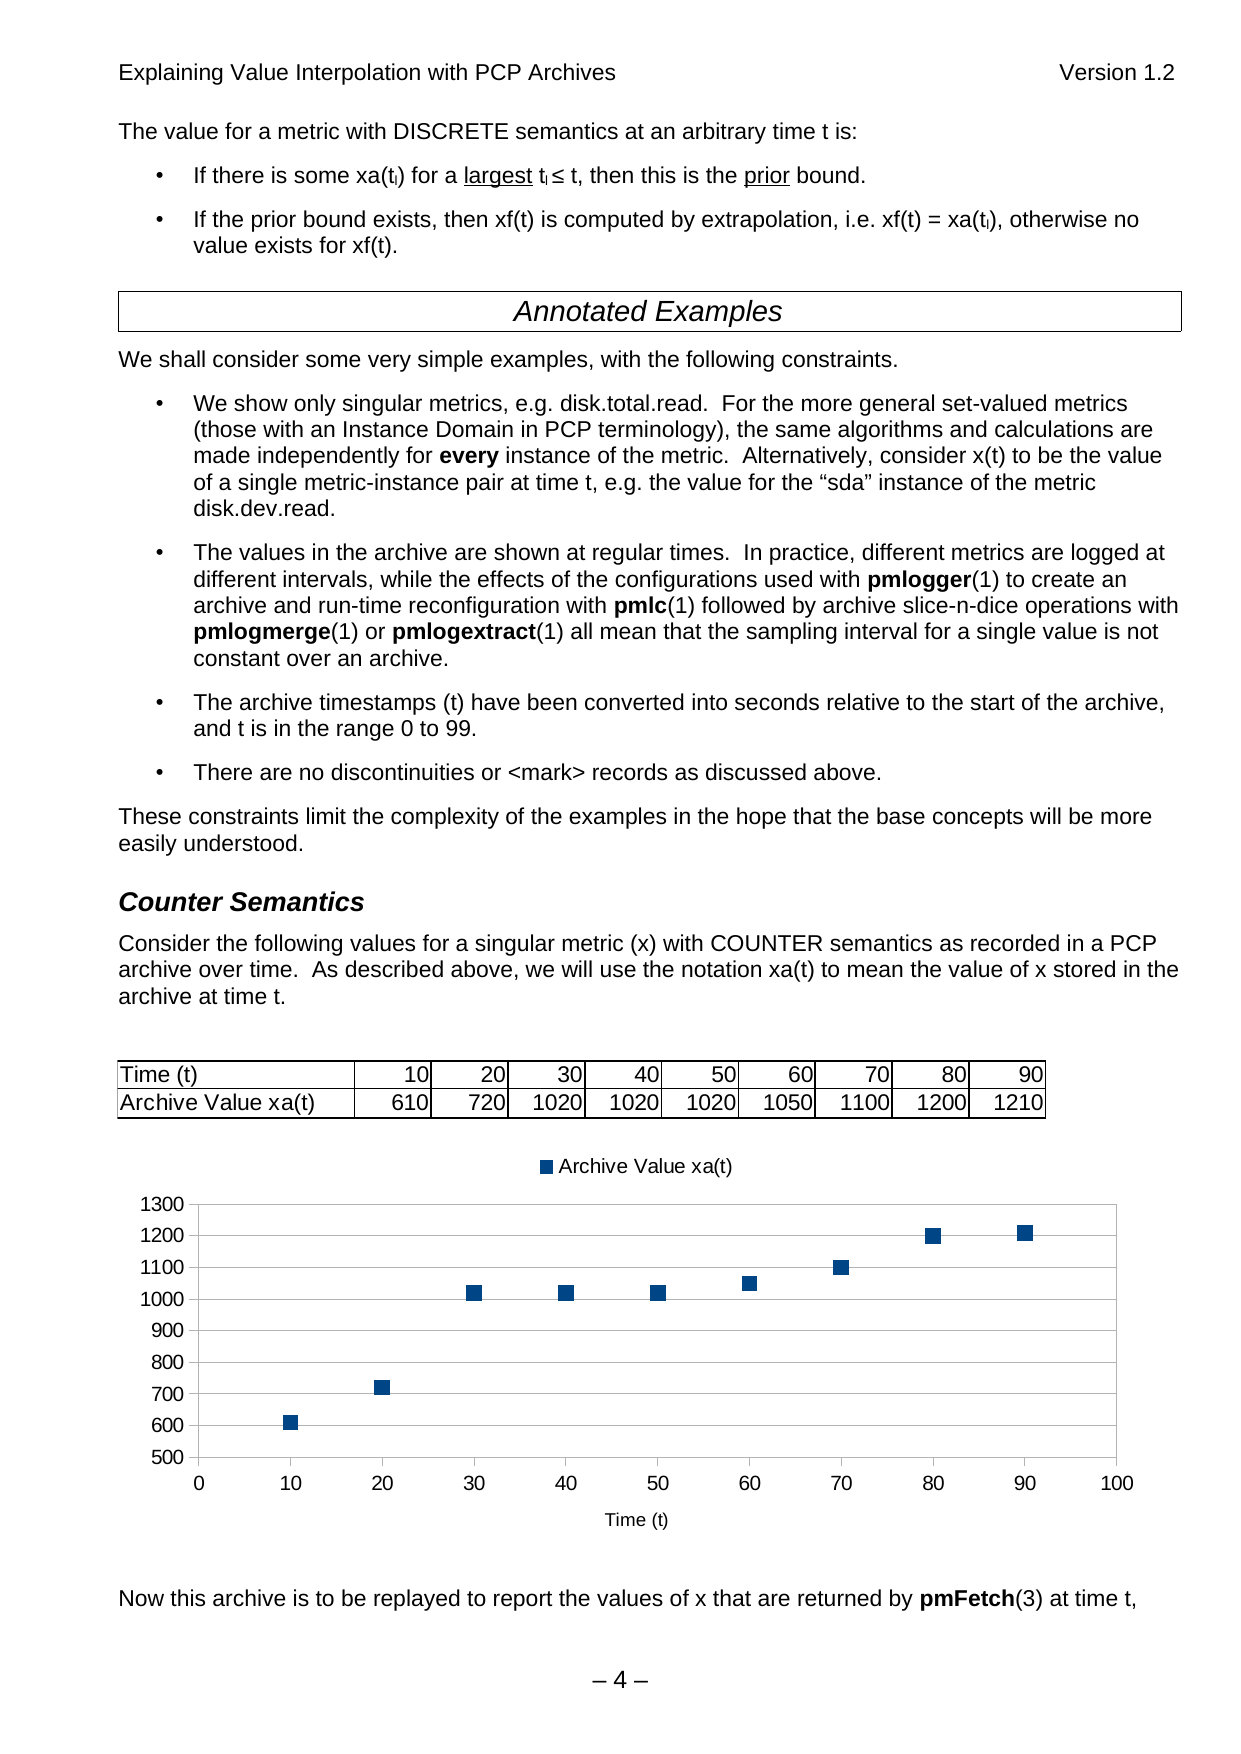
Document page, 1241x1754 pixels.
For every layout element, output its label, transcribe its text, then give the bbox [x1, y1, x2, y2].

list The archive timestamps (t) have been converted into seconds relative to the start of the archive, and t is in the range 0 to 99. [156, 689, 1181, 741]
text Now this archive is to be replayed to report the values of x that are returned by pmFetch(3) at time t, [118, 1585, 1181, 1611]
text These constraints limit the complexity of the examples in the hope that the base concepts will be more easily understood. [118, 803, 1181, 856]
list The values in the archive are shown at regular times. In practice, different metrics are logged at different intervals, while the effects of the configurations used with pmlogger(1) to create an archive and run-time reconfiguration with pmlc(1) followed by archive slice-n-dice operations with pmlogmerge(1) or pmlogextract(1) all mean that the sampling interval for a single value is not constant over an archive. [156, 539, 1181, 671]
text We shall consider some very simple examples, with the following constraints. [118, 346, 1181, 372]
subtitle Counter Semantics [118, 886, 1181, 917]
text Consider the following values for a singular metric (x) with COUNTER semantics as recorded in a PCP archive over time. As described above, we will use the notation xa(t) to mean the value of x stored in the archive at time t. [118, 930, 1181, 1009]
list If the prior bound exists, then xf(t) is computed by extrapolation, i.e. xf(t) = xa(tl), otherwise no value exists for xf(t). [156, 206, 1181, 259]
list If there is some xa(tl) for a largest tl ≤ t, then this is the prior bound. [156, 162, 1181, 188]
list There are no discontinuities or <mark> records as discussed above. [156, 759, 1181, 786]
text The value for a metric with DISCRETE semantics at an arbitrary time t is: [118, 118, 1181, 144]
list We show only singular metrics, e.g. disk.total.read. For the more general set-valued metrics (those with an Instance Domain in PCP terminology), the same algorithms and calculations are made independently for every instance of the metric. Alternatively, consider x(t) to be the value of a single metric-instance pair at time t, e.g. the value for the “sda” instance of the metric disk.dev.read. [156, 390, 1181, 522]
subtitle Annotated Examples [119, 292, 1181, 331]
